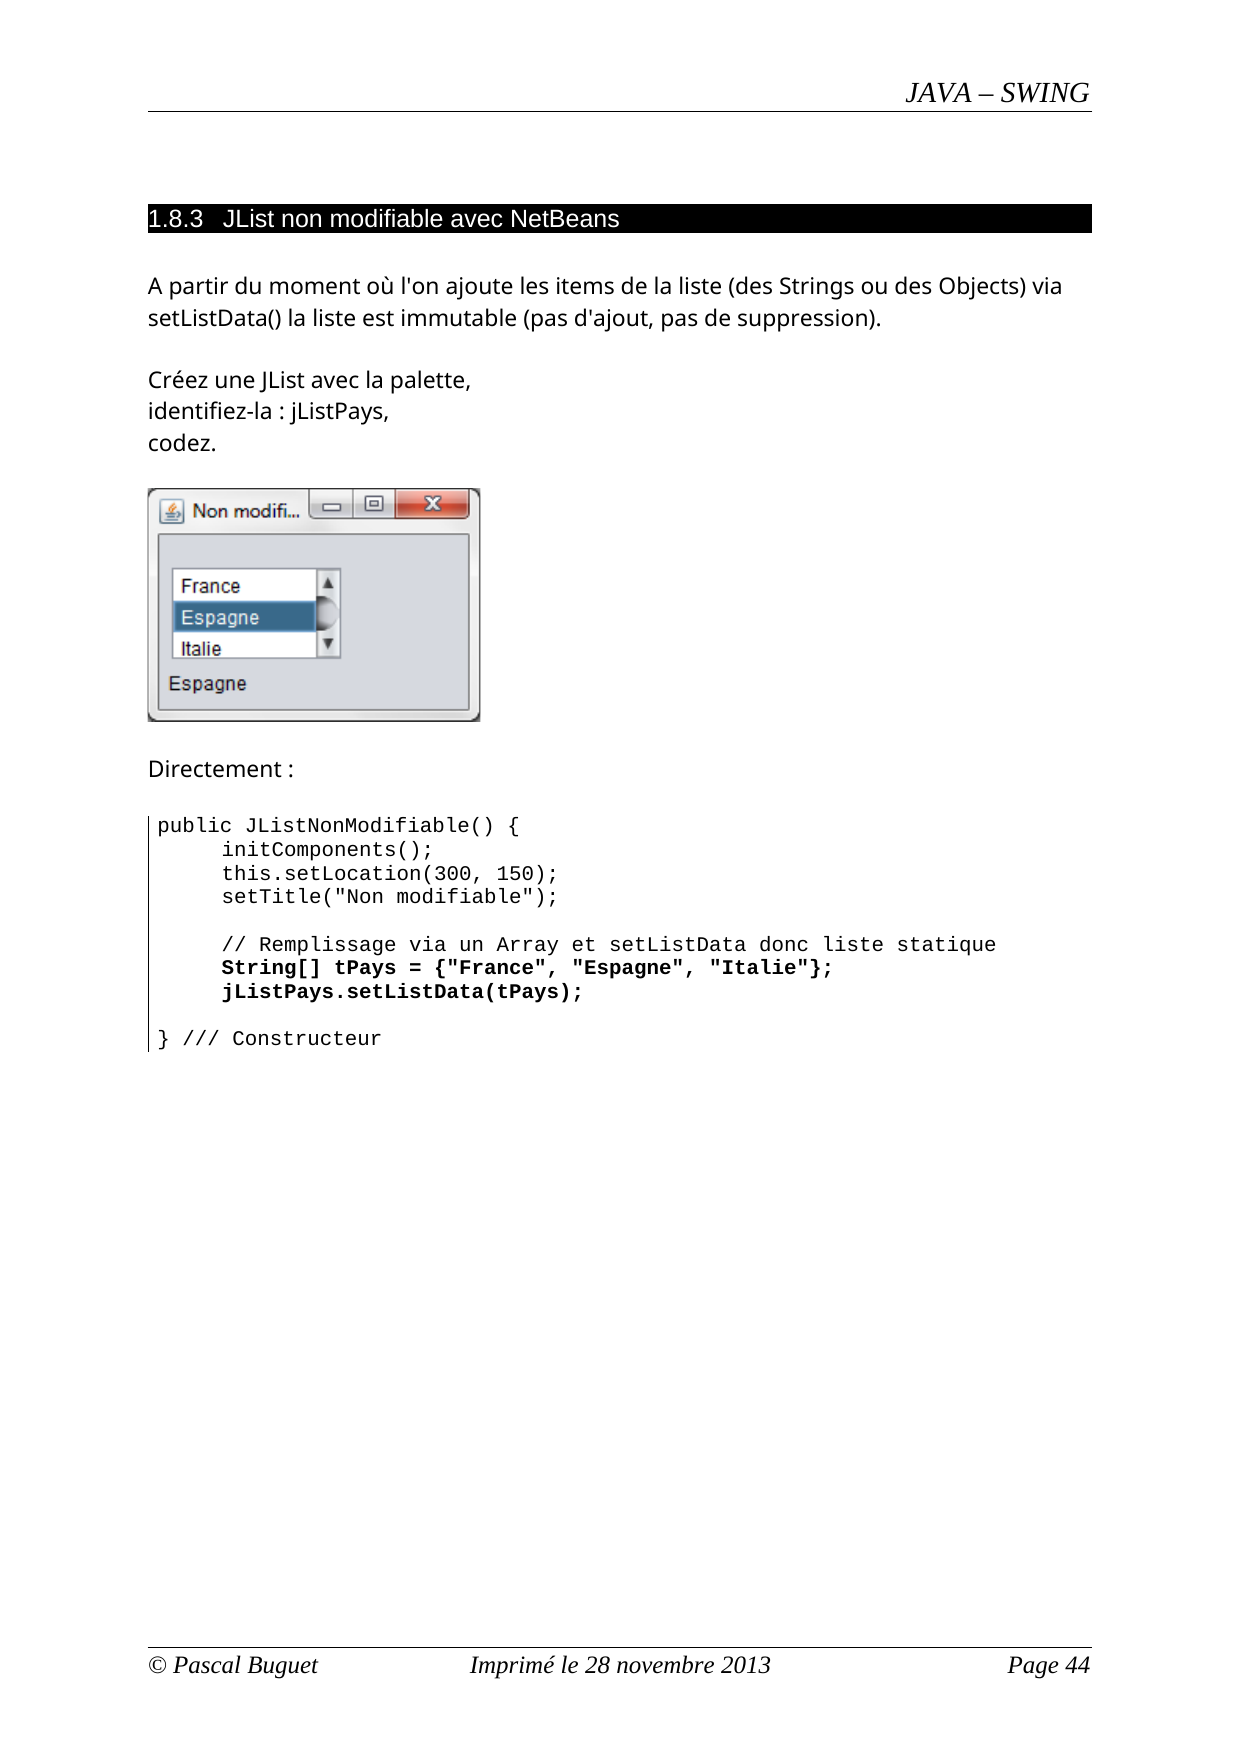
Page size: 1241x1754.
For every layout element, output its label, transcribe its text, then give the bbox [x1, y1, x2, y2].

text public JListNonModifiable() { [149, 816, 1092, 839]
text this.setLocation(300, 150); [149, 863, 1092, 886]
text // Remplissage via un Array et setListData donc liste statique [149, 934, 1092, 957]
text setTitle("Non modifiable"); [149, 886, 1092, 910]
text Créez une JList avec la palette, [148, 364, 1092, 395]
text } /// Constructeur [149, 1028, 1092, 1052]
text String[] tPays = {"France", "Espagne", "Italie"}; [149, 957, 1092, 981]
text codez. [148, 426, 1092, 458]
text identifiez-la : jListPays, [148, 395, 1092, 426]
text jListPays.setListData(tPays); [149, 981, 1092, 1005]
text A partir du moment où l'on ajoute les items de la liste (des Strings ou des Objects) via setListData() la liste est immutable (pas d'ajout, pas de suppression). [148, 270, 1092, 333]
picture [147, 488, 481, 722]
text Directement : [148, 753, 1092, 784]
text initComponents(); [149, 839, 1092, 863]
subtitle JList non modifiable avec NetBeans [148, 204, 1092, 233]
